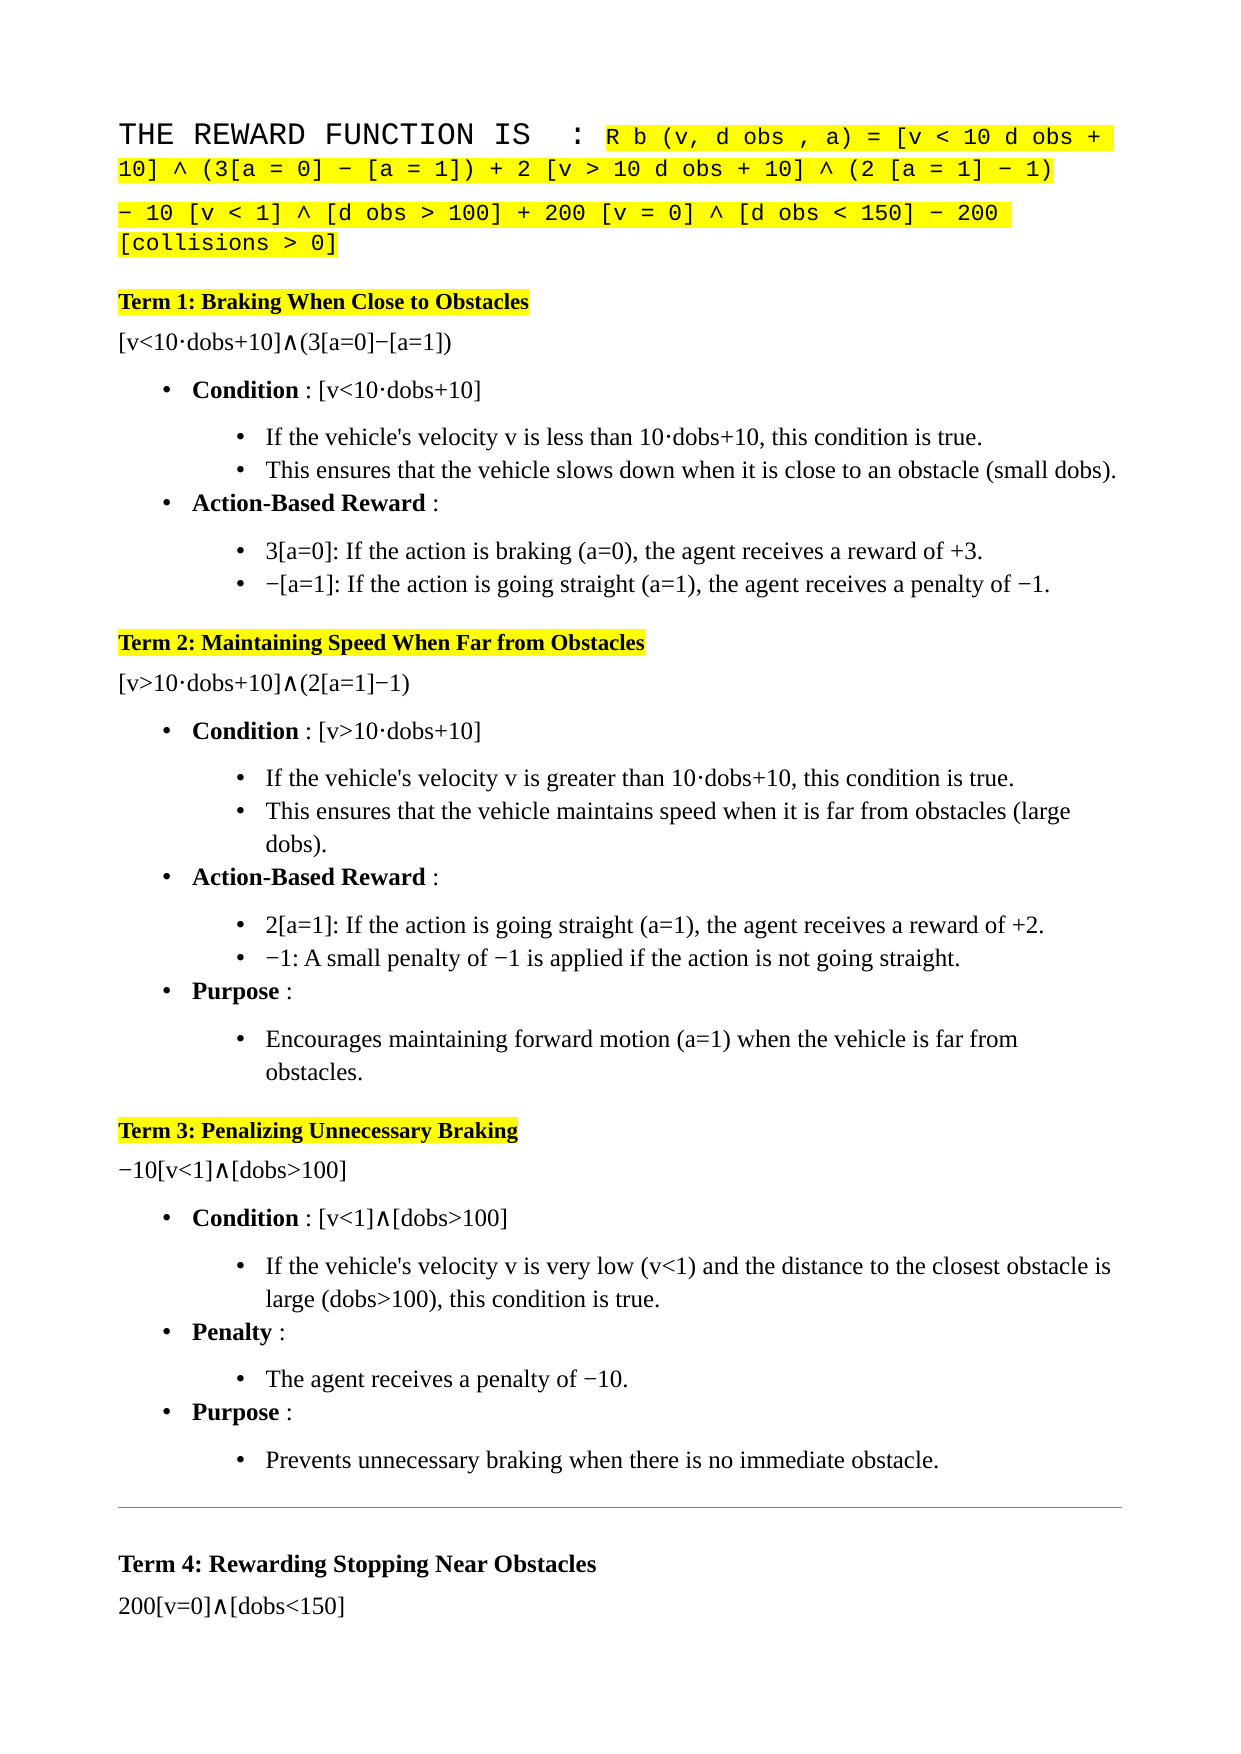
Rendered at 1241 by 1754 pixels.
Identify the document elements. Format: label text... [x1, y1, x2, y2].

text 200[v=0]∧[dobs​<150] [118, 1591, 1122, 1619]
text THE REWARD FUNCTION IS : R b (v, d obs , a) = [v < 10 d obs + 10] ∧ (3[a = 0] − [a = 1]) + 2 [v > 10 d obs + 10] ∧ (2 [a = 1] − 1) [118, 118, 1122, 183]
list If the vehicle's velocity v is greater than 10⋅dobs​+10, this condition is true. [236, 763, 1122, 792]
list Condition : [v<1]∧[dobs​>100] [162, 1203, 1122, 1232]
subtitle Term 1: Braking When Close to Obstacles [118, 288, 1122, 315]
list Action-Based Reward : [162, 862, 1122, 891]
list Purpose : [162, 1397, 1122, 1426]
text [v>10⋅dobs​+10]∧(2[a=1]−1) [118, 668, 1122, 697]
list Encourages maintaining forward motion (a=1) when the vehicle is far from obstacles. [236, 1024, 1122, 1085]
list Prevents unnecessary braking when there is no immediate obstacle. [236, 1445, 1122, 1474]
subtitle Term 3: Penalizing Unnecessary Braking [118, 1117, 1122, 1143]
list −[a=1]: If the action is going straight (a=1), the agent receives a penalty of −1. [236, 569, 1122, 598]
subtitle Term 2: Maintaining Speed When Far from Obstacles [118, 629, 1122, 656]
list This ensures that the vehicle slows down when it is close to an obstacle (small dobs​). [236, 456, 1122, 484]
text − 10 [v < 1] ∧ [d obs > 100] + 200 [v = 0] ∧ [d obs < 150] − 200 [collisions > 0] [118, 202, 1122, 257]
list Action-Based Reward : [162, 488, 1122, 517]
list Condition : [v<10⋅dobs​+10] [162, 375, 1122, 404]
list 3[a=0]: If the action is braking (a=0), the agent receives a reward of +3. [236, 536, 1122, 565]
list Purpose : [162, 976, 1122, 1005]
list Condition : [v>10⋅dobs​+10] [162, 716, 1122, 744]
list If the vehicle's velocity v is less than 10⋅dobs​+10, this condition is true. [236, 422, 1122, 451]
list Penalty : [162, 1317, 1122, 1346]
list The agent receives a penalty of −10. [236, 1364, 1122, 1393]
list −1: A small penalty of −1 is applied if the action is not going straight. [236, 943, 1122, 972]
list This ensures that the vehicle maintains speed when it is far from obstacles (large dobs​). [236, 796, 1122, 858]
list 2[a=1]: If the action is going straight (a=1), the agent receives a reward of +2. [236, 910, 1122, 939]
subtitle Term 4: Rewarding Stopping Near Obstacles [118, 1549, 1122, 1578]
text −10[v<1]∧[dobs​>100] [118, 1156, 1122, 1184]
list If the vehicle's velocity v is very low (v<1) and the distance to the closest obstacle is large (dobs​>100), this condition is true. [236, 1251, 1122, 1313]
text [v<10⋅dobs​+10]∧(3[a=0]−[a=1]) [118, 327, 1122, 356]
